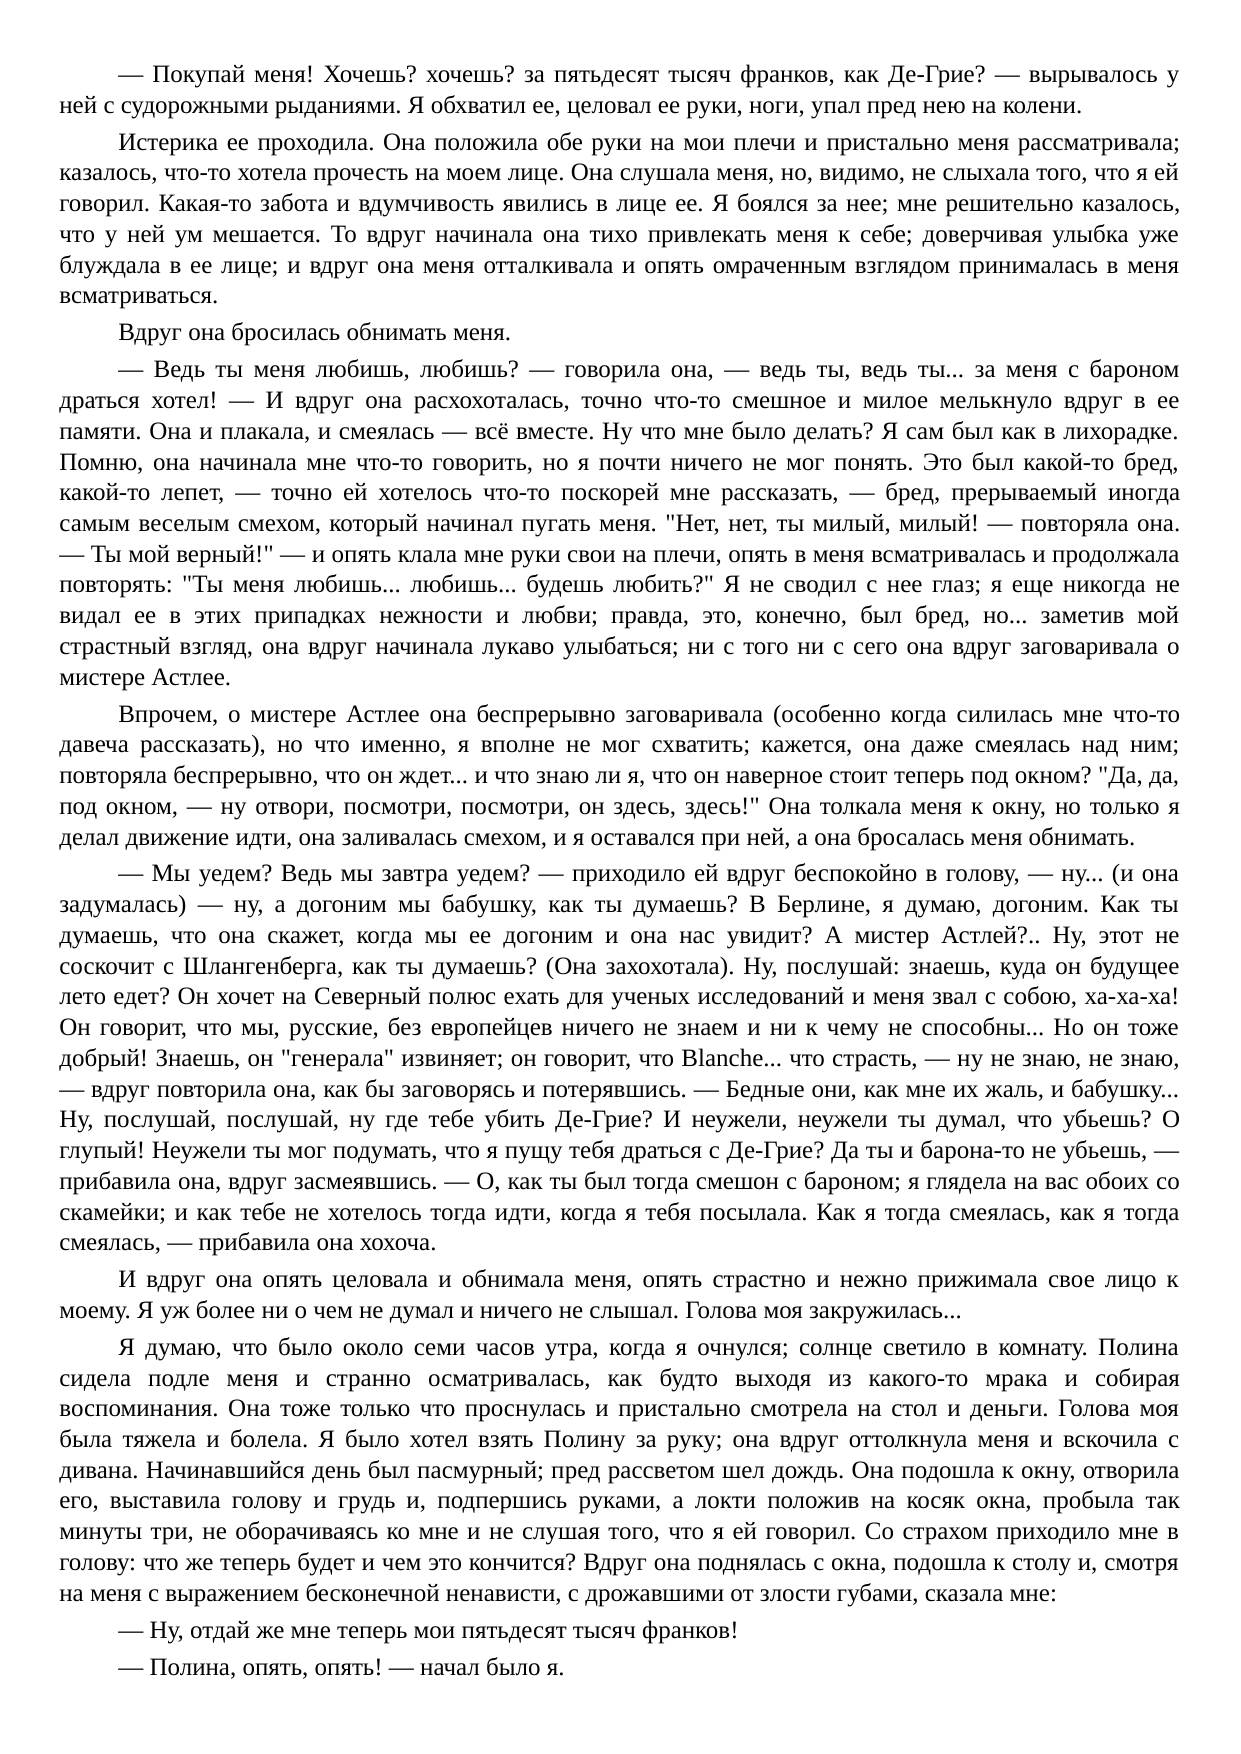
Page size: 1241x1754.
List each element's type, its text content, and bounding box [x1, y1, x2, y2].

text И вдруг она опять целовала и обнимала меня, опять страстно и нежно прижимала свое лицо к моему. Я уж более ни о чем не думал и ничего не слышал. Голова моя закружилась... [59, 1264, 1181, 1324]
text — Полина, опять, опять! — начал было я. [59, 1652, 1181, 1681]
text Истерика ее проходила. Она положила обе руки на мои плечи и пристально меня рассматривала; казалось, что-то хотела прочесть на моем лице. Она слушала меня, но, видимо, не слыхала того, что я ей говорил. Какая-то забота и вдумчивость явились в лице ее. Я боялся за нее; мне решительно казалось, что у ней ум мешается. То вдруг начинала она тихо привлекать меня к себе; доверчивая улыбка уже блуждала в ее лице; и вдруг она меня отталкивала и опять омраченным взглядом принималась в меня всматриваться. [59, 127, 1181, 309]
text Вдруг она бросилась обнимать меня. [59, 317, 1181, 346]
text — Мы уедем? Ведь мы завтра уедем? — приходило ей вдруг беспокойно в голову, — ну... (и она задумалась) — ну, а догоним мы бабушку, как ты думаешь? В Берлине, я думаю, догоним. Как ты думаешь, что она скажет, когда мы ее догоним и она нас увидит? А мистер Астлей?.. Ну, этот не соскочит с Шлангенберга, как ты думаешь? (Она захохотала). Ну, послушай: знаешь, куда он будущее лето едет? Он хочет на Северный полюс ехать для ученых исследований и меня звал с собою, ха-ха-ха! Он говорит, что мы, русские, без европейцев ничего не знаем и ни к чему не способны... Но он тоже добрый! Знаешь, он "генерала" извиняет; он говорит, что Blanche... что страсть, — ну не знаю, не знаю, — вдруг повторила она, как бы заговорясь и потерявшись. — Бедные они, как мне их жаль, и бабушку... Ну, послушай, послушай, ну где тебе убить Де-Грие? И неужели, неужели ты думал, что убьешь? О глупый! Неужели ты мог подумать, что я пущу тебя драться с Де-Грие? Да ты и барона-то не убьешь, — прибавила она, вдруг засмеявшись. — О, как ты был тогда смешон с бароном; я глядела на вас обоих со скамейки; и как тебе не хотелось тогда идти, когда я тебя посылала. Как я тогда смеялась, как я тогда смеялась, — прибавила она хохоча. [59, 858, 1181, 1256]
text — Покупай меня! Хочешь? хочешь? за пятьдесят тысяч франков, как Де-Грие? — вырывалось у ней с судорожными рыданиями. Я обхватил ее, целовал ее руки, ноги, упал пред нею на колени. [59, 59, 1181, 118]
text Я думаю, что было около семи часов утра, когда я очнулся; солнце светило в комнату. Полина сидела подле меня и странно осматривалась, как будто выходя из какого-то мрака и собирая воспоминания. Она тоже только что проснулась и пристально смотрела на стол и деньги. Голова моя была тяжела и болела. Я было хотел взять Полину за руку; она вдруг оттолкнула меня и вскочила с дивана. Начинавшийся день был пасмурный; пред рассветом шел дождь. Она подошла к окну, отворила его, выставила голову и грудь и, подпершись руками, а локти положив на косяк окна, пробыла так минуты три, не оборачиваясь ко мне и не слушая того, что я ей говорил. Со страхом приходило мне в голову: что же теперь будет и чем это кончится? Вдруг она поднялась с окна, подошла к столу и, смотря на меня с выражением бесконечной ненависти, с дрожавшими от злости губами, сказала мне: [59, 1332, 1181, 1607]
text Впрочем, о мистере Астлее она беспрерывно заговаривала (особенно когда силилась мне что-то давеча рассказать), но что именно, я вполне не мог схватить; кажется, она даже смеялась над ним; повторяла беспрерывно, что он ждет... и что знаю ли я, что он наверное стоит теперь под окном? "Да, да, под окном, — ну отвори, посмотри, посмотри, он здесь, здесь!" Она толкала меня к окну, но только я делал движение идти, она заливалась смехом, и я оставался при ней, а она бросалась меня обнимать. [59, 699, 1181, 850]
text — Ведь ты меня любишь, любишь? — говорила она, — ведь ты, ведь ты... за меня с бароном драться хотел! — И вдруг она расхохоталась, точно что-то смешное и милое мелькнуло вдруг в ее памяти. Она и плакала, и смеялась — всё вместе. Ну что мне было делать? Я сам был как в лихорадке. Помню, она начинала мне что-то говорить, но я почти ничего не мог понять. Это был какой-то бред, какой-то лепет, — точно ей хотелось что-то поскорей мне рассказать, — бред, прерываемый иногда самым веселым смехом, который начинал пугать меня. "Нет, нет, ты милый, милый! — повторяла она. — Ты мой верный!" — и опять клала мне руки свои на плечи, опять в меня всматривалась и продолжала повторять: "Ты меня любишь... любишь... будешь любить?" Я не сводил с нее глаз; я еще никогда не видал ее в этих припадках нежности и любви; правда, это, конечно, был бред, но... заметив мой страстный взгляд, она вдруг начинала лукаво улыбаться; ни с того ни с сего она вдруг заговаривала о мистере Астлее. [59, 354, 1181, 690]
text — Ну, отдай же мне теперь мои пятьдесят тысяч франков! [59, 1615, 1181, 1643]
